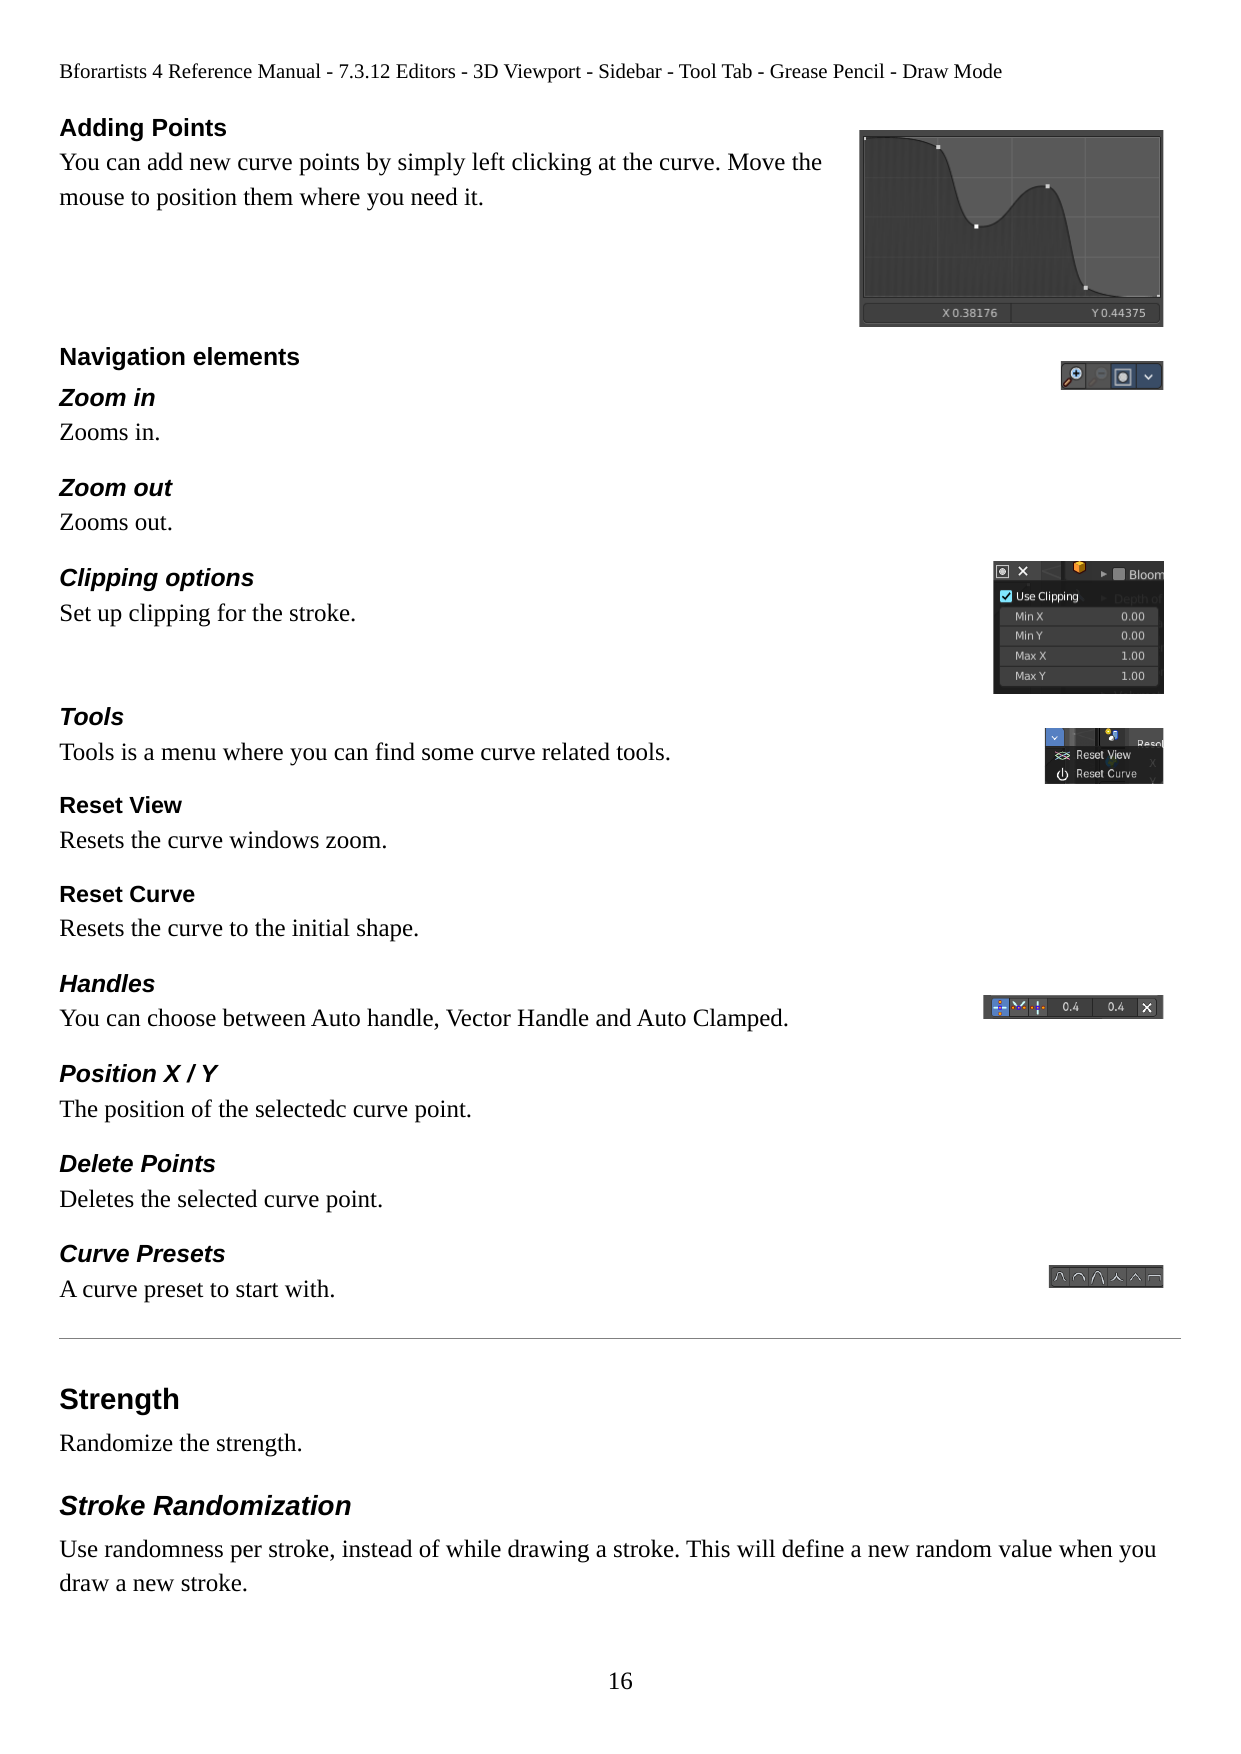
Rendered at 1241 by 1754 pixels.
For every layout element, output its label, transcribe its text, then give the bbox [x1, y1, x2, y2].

subtitle Strength [59, 1382, 1181, 1415]
picture [993, 561, 1164, 694]
text Use randomness per stroke, instead of while drawing a stroke. This will define a new random value when you draw a new stroke. [59, 1534, 1181, 1597]
subtitle Handles [59, 969, 1181, 997]
text The position of the selectedc curve point. [59, 1094, 1181, 1122]
text Zooms out. [59, 507, 1181, 536]
subtitle Reset View [59, 792, 1181, 819]
picture [1044, 728, 1164, 784]
subtitle Navigation elements [59, 342, 1181, 370]
text Resets the curve windows zoom. [59, 825, 1181, 854]
subtitle Zoom in [59, 383, 1181, 411]
subtitle Curve Presets [59, 1239, 1181, 1268]
text Randomize the strength. [59, 1428, 1181, 1457]
picture [859, 130, 1164, 327]
text A curve preset to start with. [59, 1274, 1181, 1303]
picture [983, 995, 1164, 1019]
subtitle Adding Points [59, 113, 1181, 141]
subtitle Clipping options [59, 563, 993, 591]
subtitle Delete Points [59, 1149, 1181, 1177]
text You can add new curve points by simply left clicking at the curve. Move the mouse to position them where you need it. [59, 147, 859, 211]
text You can choose between Auto handle, Vector Handle and Auto Clamped. [59, 1003, 1181, 1032]
text Resets the curve to the initial shape. [59, 913, 1181, 942]
subtitle Reset Curve [59, 880, 1181, 907]
picture [1060, 361, 1164, 390]
subtitle [1164, 563, 1181, 591]
text Zooms in. [59, 417, 1181, 446]
text Tools is a menu where you can find some curve related tools. [59, 737, 1044, 766]
subtitle Stroke Randomization [59, 1489, 1181, 1521]
picture [1048, 1265, 1164, 1288]
subtitle Tools [59, 702, 1181, 731]
text Set up clipping for the stroke. [59, 598, 993, 626]
subtitle Position X / Y [59, 1059, 1181, 1087]
text Deletes the selected curve point. [59, 1184, 1181, 1212]
subtitle Zoom out [59, 473, 1181, 501]
